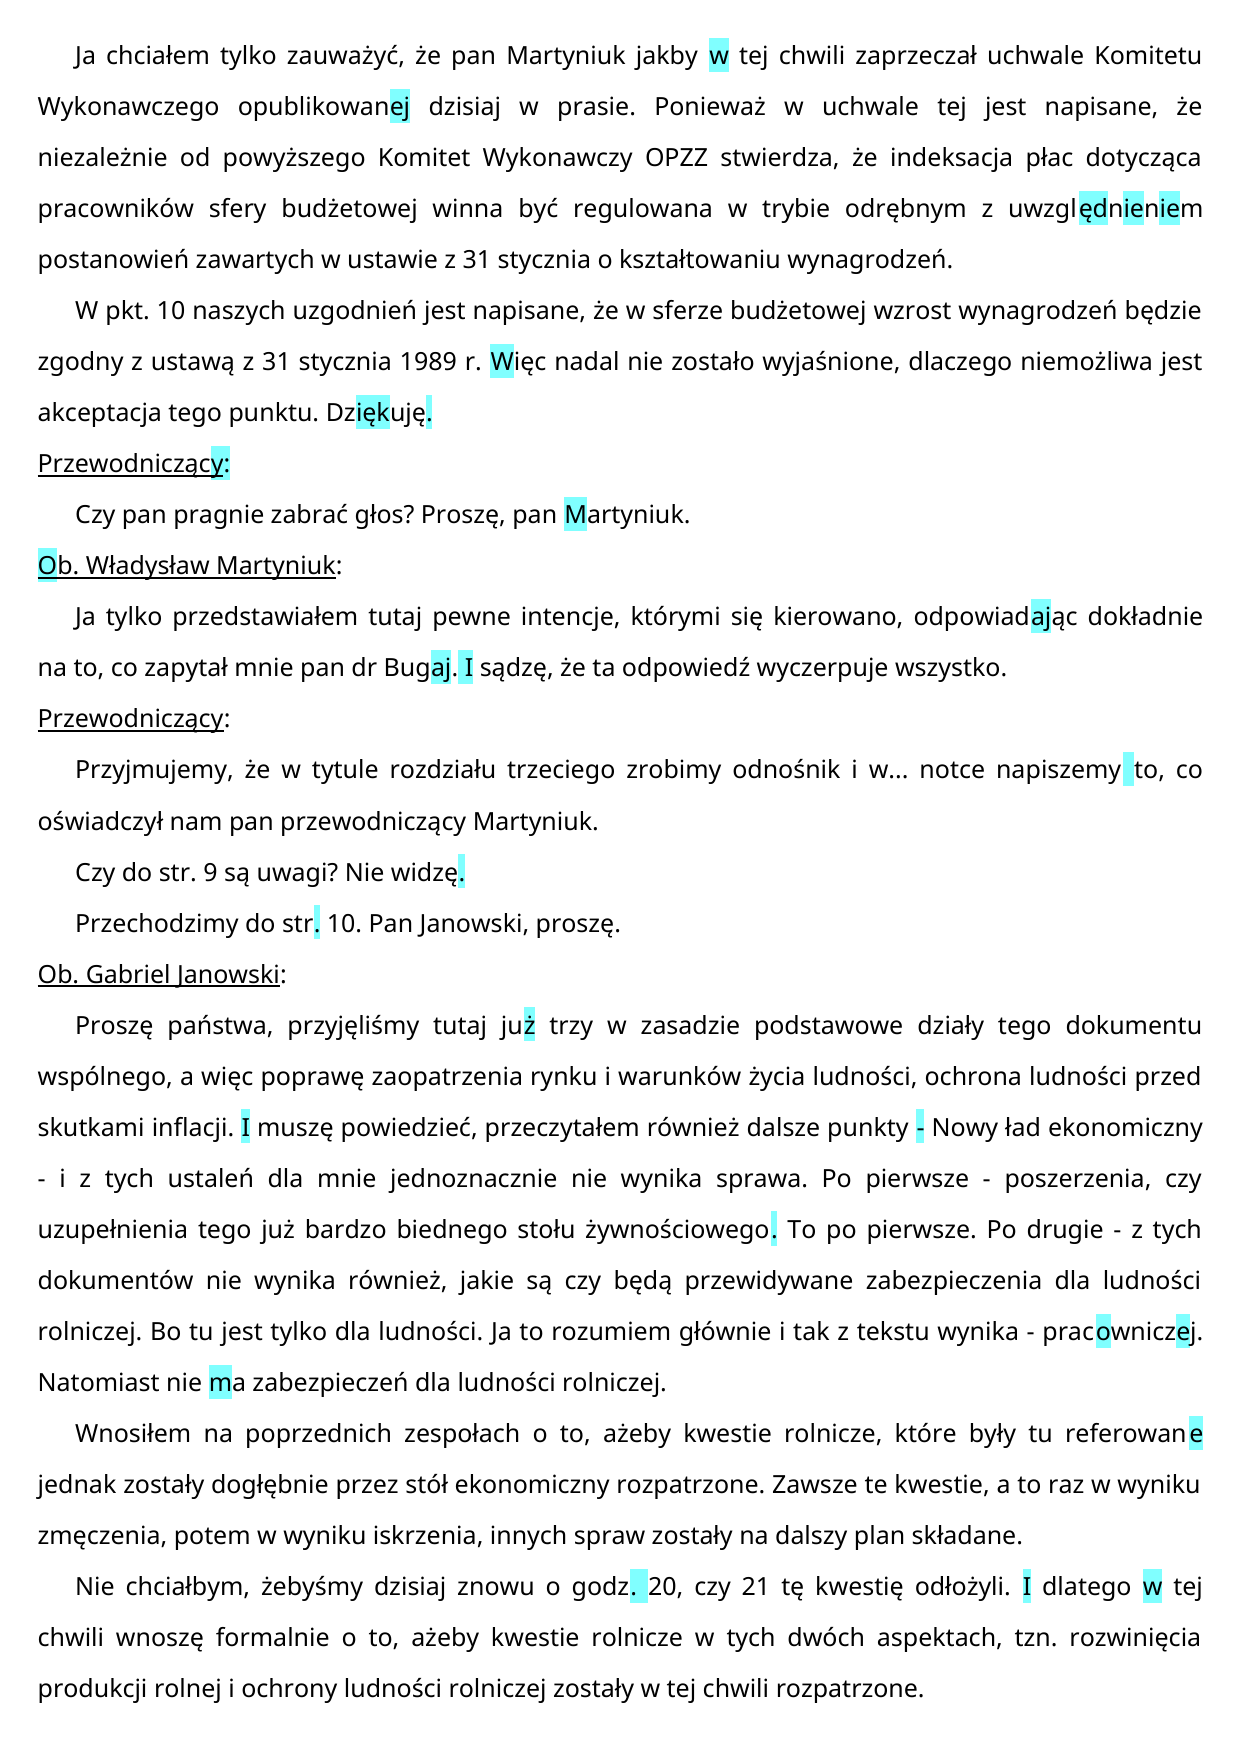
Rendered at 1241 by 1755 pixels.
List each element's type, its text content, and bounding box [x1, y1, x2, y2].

text Proszę państwa, przyjęliśmy tutaj już trzy w zasadzie podstawowe działy tego dokumentu wspólnego, a więc poprawę zaopatrzenia rynku i warunków życia ludności, ochrona ludności przed skutkami inflacji. I muszę powiedzieć, przeczytałem również dalsze punkty - Nowy ład ekonomiczny - i z tych ustaleń dla mnie jednoznacznie nie wynika sprawa. Po pierwsze - poszerzenia, czy uzupełnienia tego już bardzo biednego stołu żywnościowego. To po pierwsze. Po drugie - z tych dokumentów nie wynika również, jakie są czy będą przewidywane zabezpieczenia dla ludności rolniczej. Bo tu jest tylko dla ludności. Ja to rozumiem głównie i tak z tekstu wynika - pracowniczej. Natomiast nie ma zabezpieczeń dla ludności rolniczej. [37, 1007, 1203, 1399]
text Czy pan pragnie zabrać głos? Proszę, pan Martyniuk. [37, 497, 1203, 531]
text Ob. Gabriel Janowski: [37, 956, 1203, 990]
text Wnosiłem na poprzednich zespołach o to, ażeby kwestie rolnicze, które były tu referowane jednak zostały dogłębnie przez stół ekonomiczny rozpatrzone. Zawsze te kwestie, a to raz w wyniku zmęczenia, potem w wyniku iskrzenia, innych spraw zostały na dalszy plan składane. [37, 1416, 1203, 1552]
text W pkt. 10 naszych uzgodnień jest napisane, że w sferze budżetowej wzrost wynagrodzeń będzie zgodny z ustawą z 31 stycznia 1989 r. Więc nadal nie zostało wyjaśnione, dlaczego niemożliwa jest akceptacja tego punktu. Dziękuję. [37, 293, 1203, 429]
text Czy do str. 9 są uwagi? Nie widzę. [37, 854, 1203, 888]
text Ja tylko przedstawiałem tutaj pewne intencje, którymi się kierowano, odpowiadając dokładnie na to, co zapytał mnie pan dr Bugaj. I sądzę, że ta odpowiedź wyczerpuje wszystko. [37, 599, 1203, 684]
text Nie chciałbym, żebyśmy dzisiaj znowu o godz. 20, czy 21 tę kwestię odłożyli. I dlatego w tej chwili wnoszę formalnie o to, ażeby kwestie rolnicze w tych dwóch aspektach, tzn. rozwinięcia produkcji rolnej i ochrony ludności rolniczej zostały w tej chwili rozpatrzone. [37, 1569, 1203, 1705]
text Ja chciałem tylko zauważyć, że pan Martyniuk jakby w tej chwili zaprzeczał uchwale Komitetu Wykonawczego opublikowanej dzisiaj w prasie. Ponieważ w uchwale tej jest napisane, że niezależnie od powyższego Komitet Wykonawczy OPZZ stwierdza, że indeksacja płac dotycząca pracowników sfery budżetowej winna być regulowana w trybie odrębnym z uwzględnieniem postanowień zawartych w ustawie z 31 stycznia o kształtowaniu wynagrodzeń. [37, 37, 1203, 276]
text Ob. Władysław Martyniuk: [37, 548, 1203, 582]
text Przechodzimy do str. 10. Pan Janowski, proszę. [37, 905, 1203, 939]
text Przewodniczący: [37, 701, 1203, 735]
text Przewodniczący: [37, 446, 1203, 480]
text Przyjmujemy, że w tytule rozdziału trzeciego zrobimy odnośnik i w... notce napiszemy to, co oświadczył nam pan przewodniczący Martyniuk. [37, 752, 1203, 837]
